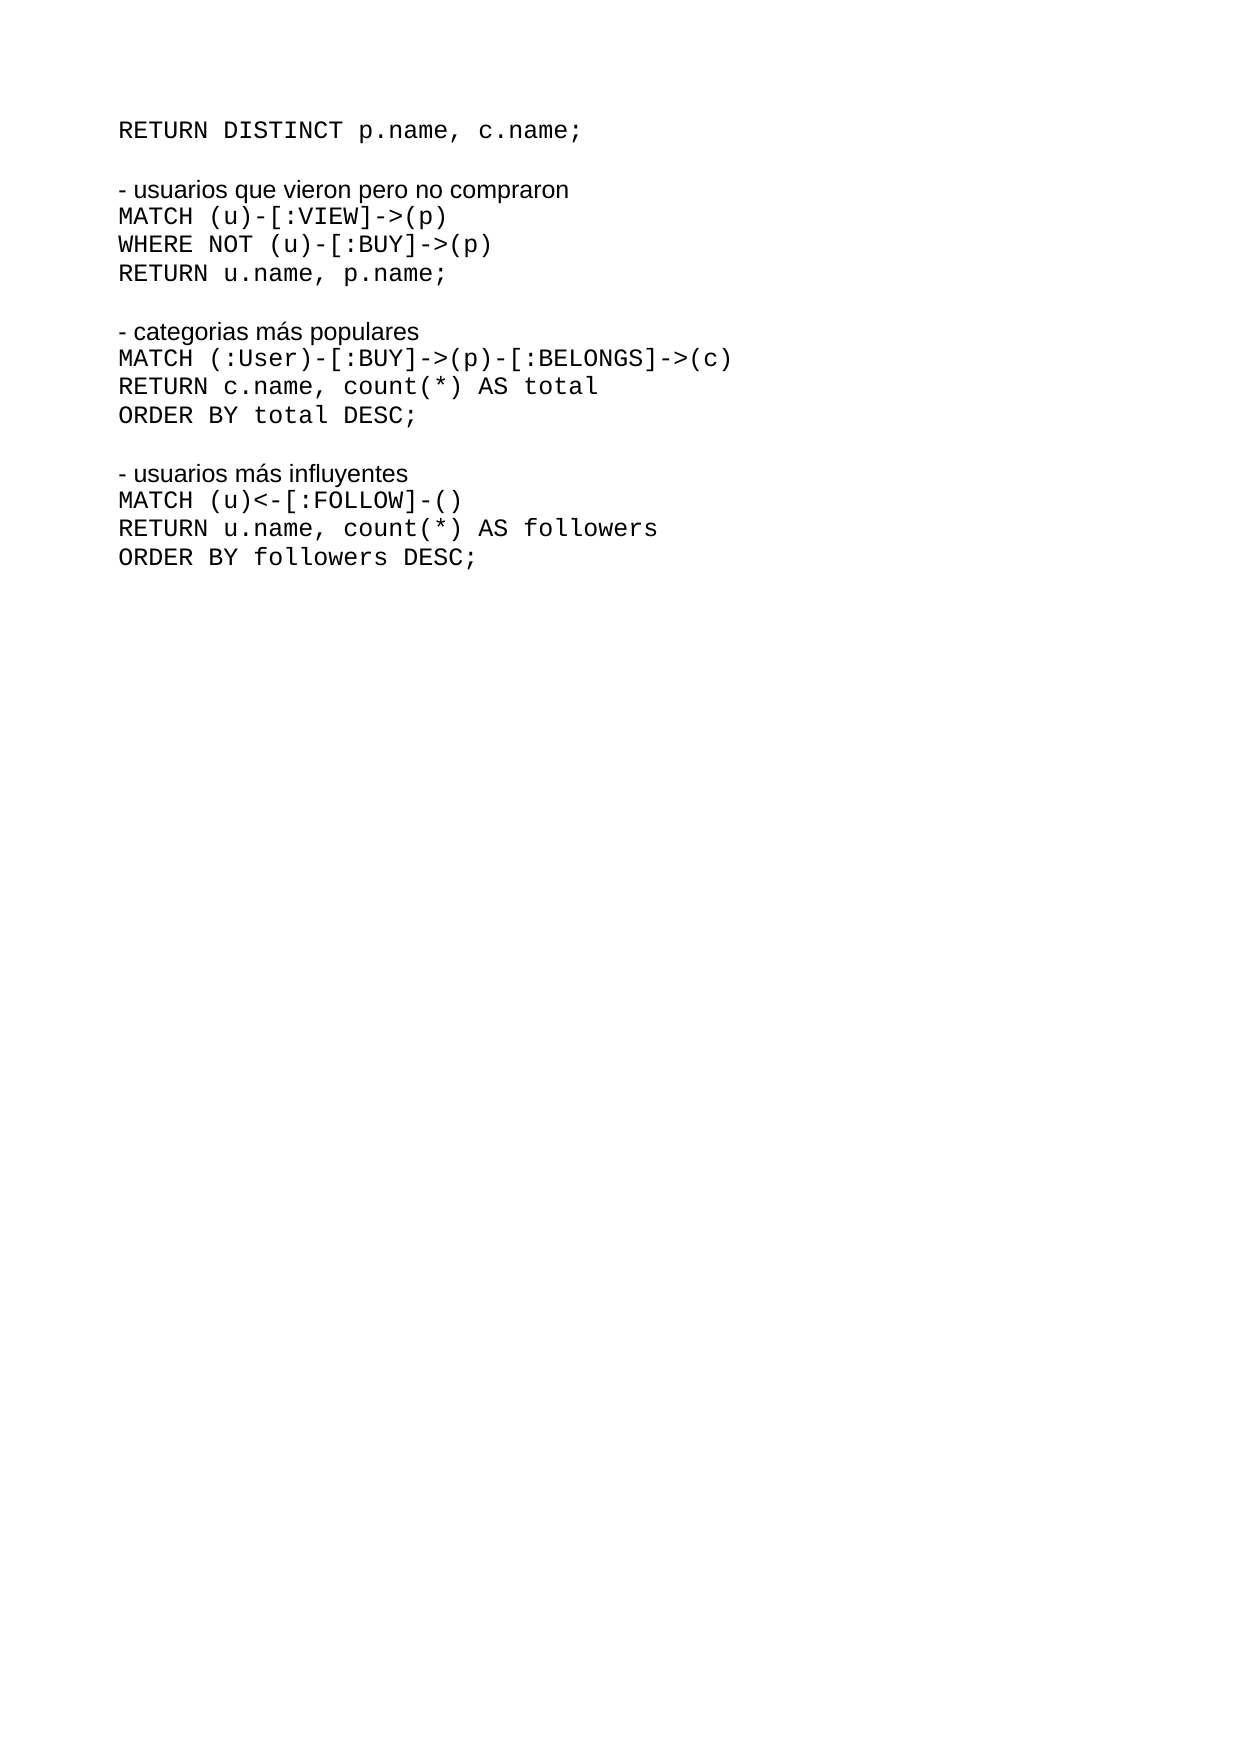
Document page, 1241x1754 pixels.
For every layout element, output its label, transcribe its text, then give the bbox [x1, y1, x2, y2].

text - usuarios más influyentes [118, 459, 1122, 488]
text RETURN DISTINCT p.name, c.name; [118, 118, 1122, 146]
text RETURN c.name, count(*) AS total [118, 374, 1122, 402]
text MATCH (:User)-[:BUY]->(p)-[:BELONGS]->(c) [118, 346, 1122, 374]
text WHERE NOT (u)-[:BUY]->(p) [118, 232, 1122, 260]
text ORDER BY total DESC; [118, 402, 1122, 431]
text RETURN u.name, count(*) AS followers [118, 516, 1122, 544]
text RETURN u.name, p.name; [118, 260, 1122, 288]
text MATCH (u)-[:VIEW]->(p) [118, 203, 1122, 232]
text - usuarios que vieron pero no compraron [118, 175, 1122, 203]
text MATCH (u)<-[:FOLLOW]-() [118, 488, 1122, 516]
text ORDER BY followers DESC; [118, 544, 1122, 573]
text - categorias más populares [118, 317, 1122, 346]
